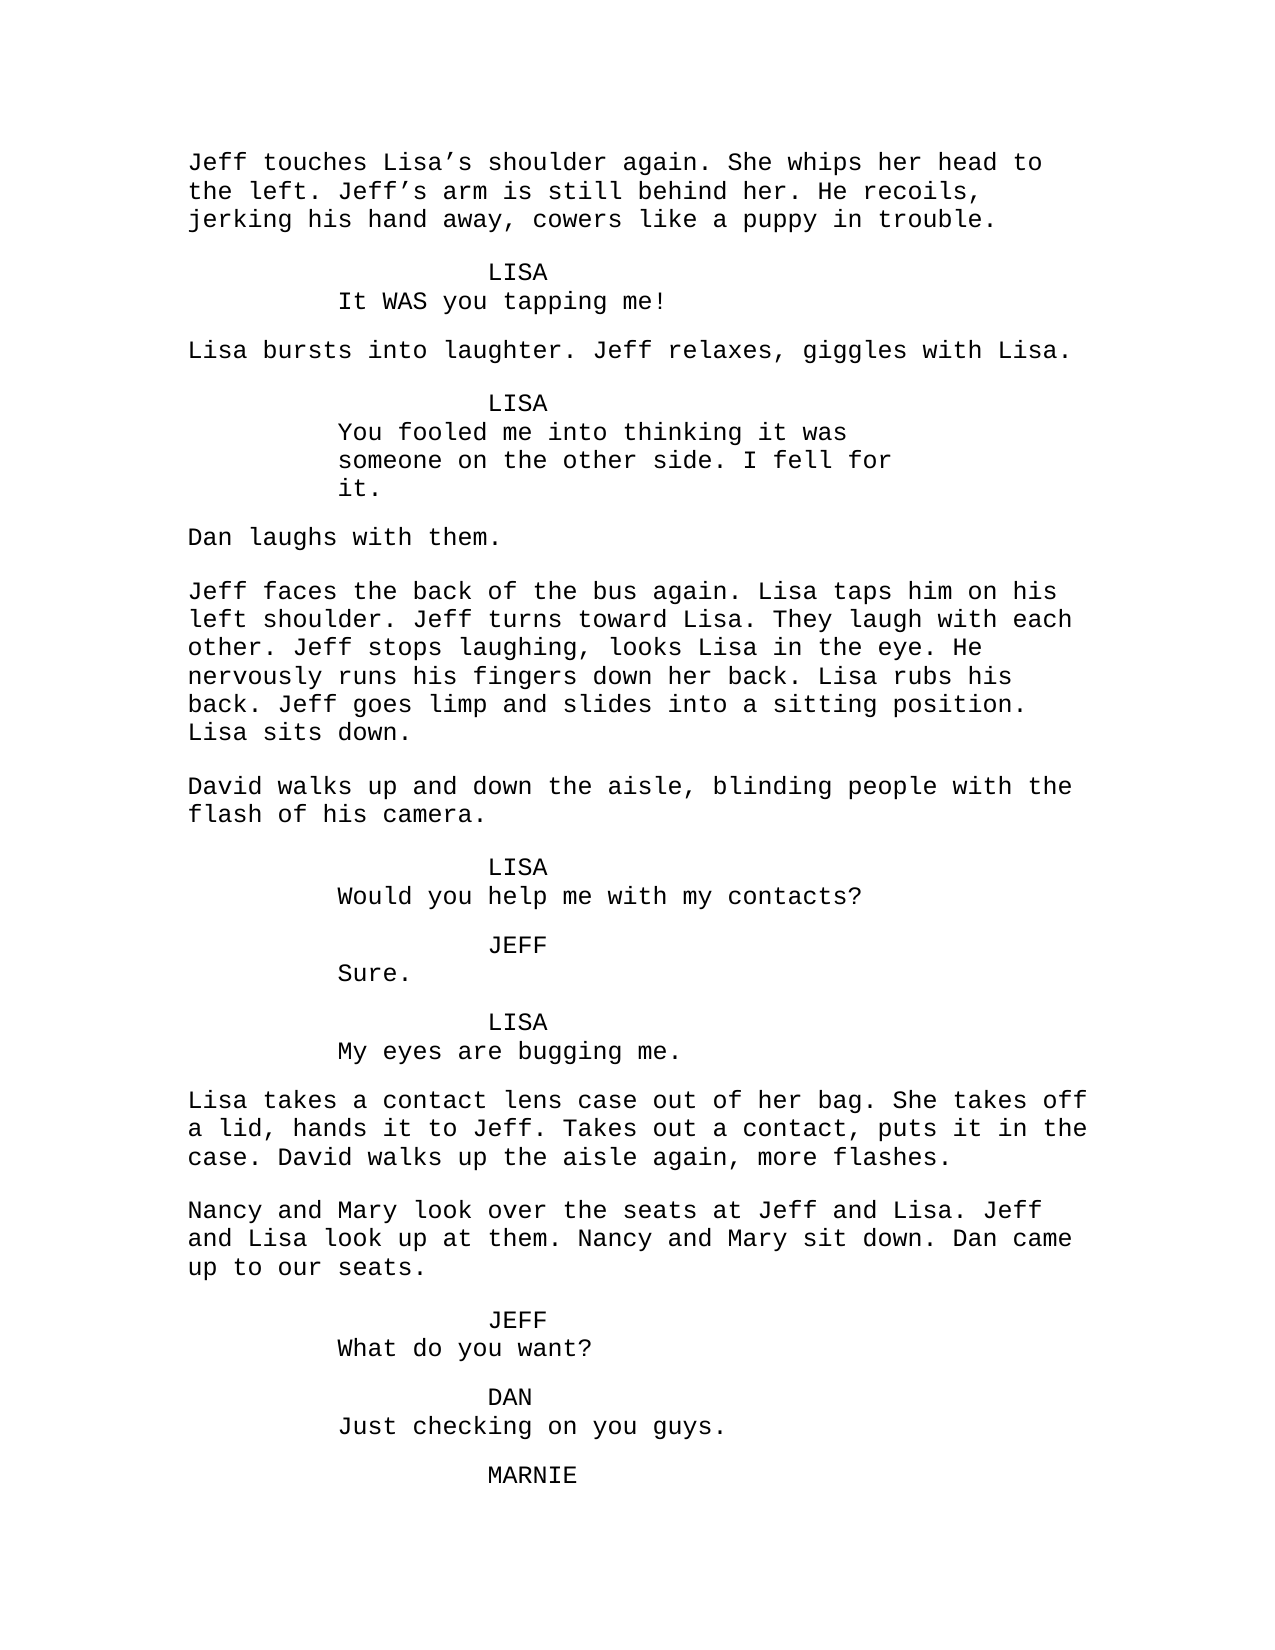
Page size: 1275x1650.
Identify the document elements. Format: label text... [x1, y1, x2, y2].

text JEFF [187, 932, 1087, 961]
text JEFF [187, 1307, 1087, 1336]
text Nancy and Mary look over the seats at Jeff and Lisa. Jeff and Lisa look up at them. Nancy and Mary sit down. Dan came up to our seats. [187, 1197, 1087, 1282]
text Just checking on you guys. [337, 1413, 937, 1442]
text My eyes are bugging me. [337, 1038, 937, 1067]
text David walks up and down the aisle, blinding people with the flash of his camera. [187, 773, 1087, 830]
text LISA [187, 855, 1087, 883]
text Lisa takes a contact lens case out of her bag. She takes off a lid, hands it to Jeff. Takes out a contact, puts it in the case. David walks up the aisle again, more flashes. [187, 1087, 1087, 1172]
text Would you help me with my contacts? [337, 883, 937, 912]
text Lisa bursts into laughter. Jeff relaxes, giggles with Lisa. [187, 337, 1087, 366]
text LISA [187, 1010, 1087, 1038]
text LISA [187, 391, 1087, 419]
text Jeff touches Lisa’s shoulder again. She whips her head to the left. Jeff’s arm is still behind her. He recoils, jerking his hand away, cowers like a puppy in trouble. [187, 150, 1087, 235]
text You fooled me into thinking it was someone on the other side. I fell for it. [337, 419, 937, 504]
text LISA [187, 260, 1087, 288]
text Dan laughs with them. [187, 525, 1087, 553]
text DAN [187, 1385, 1087, 1413]
text It WAS you tapping me! [337, 288, 937, 317]
text MARNIE [187, 1462, 1087, 1491]
text Sure. [337, 961, 937, 989]
text What do you want? [337, 1336, 937, 1364]
text Jeff faces the back of the bus again. Lisa taps him on his left shoulder. Jeff turns toward Lisa. They laugh with each other. Jeff stops laughing, looks Lisa in the eye. He nervously runs his fingers down her back. Lisa rubs his back. Jeff goes limp and slides into a sitting position. Lisa sits down. [187, 578, 1087, 748]
